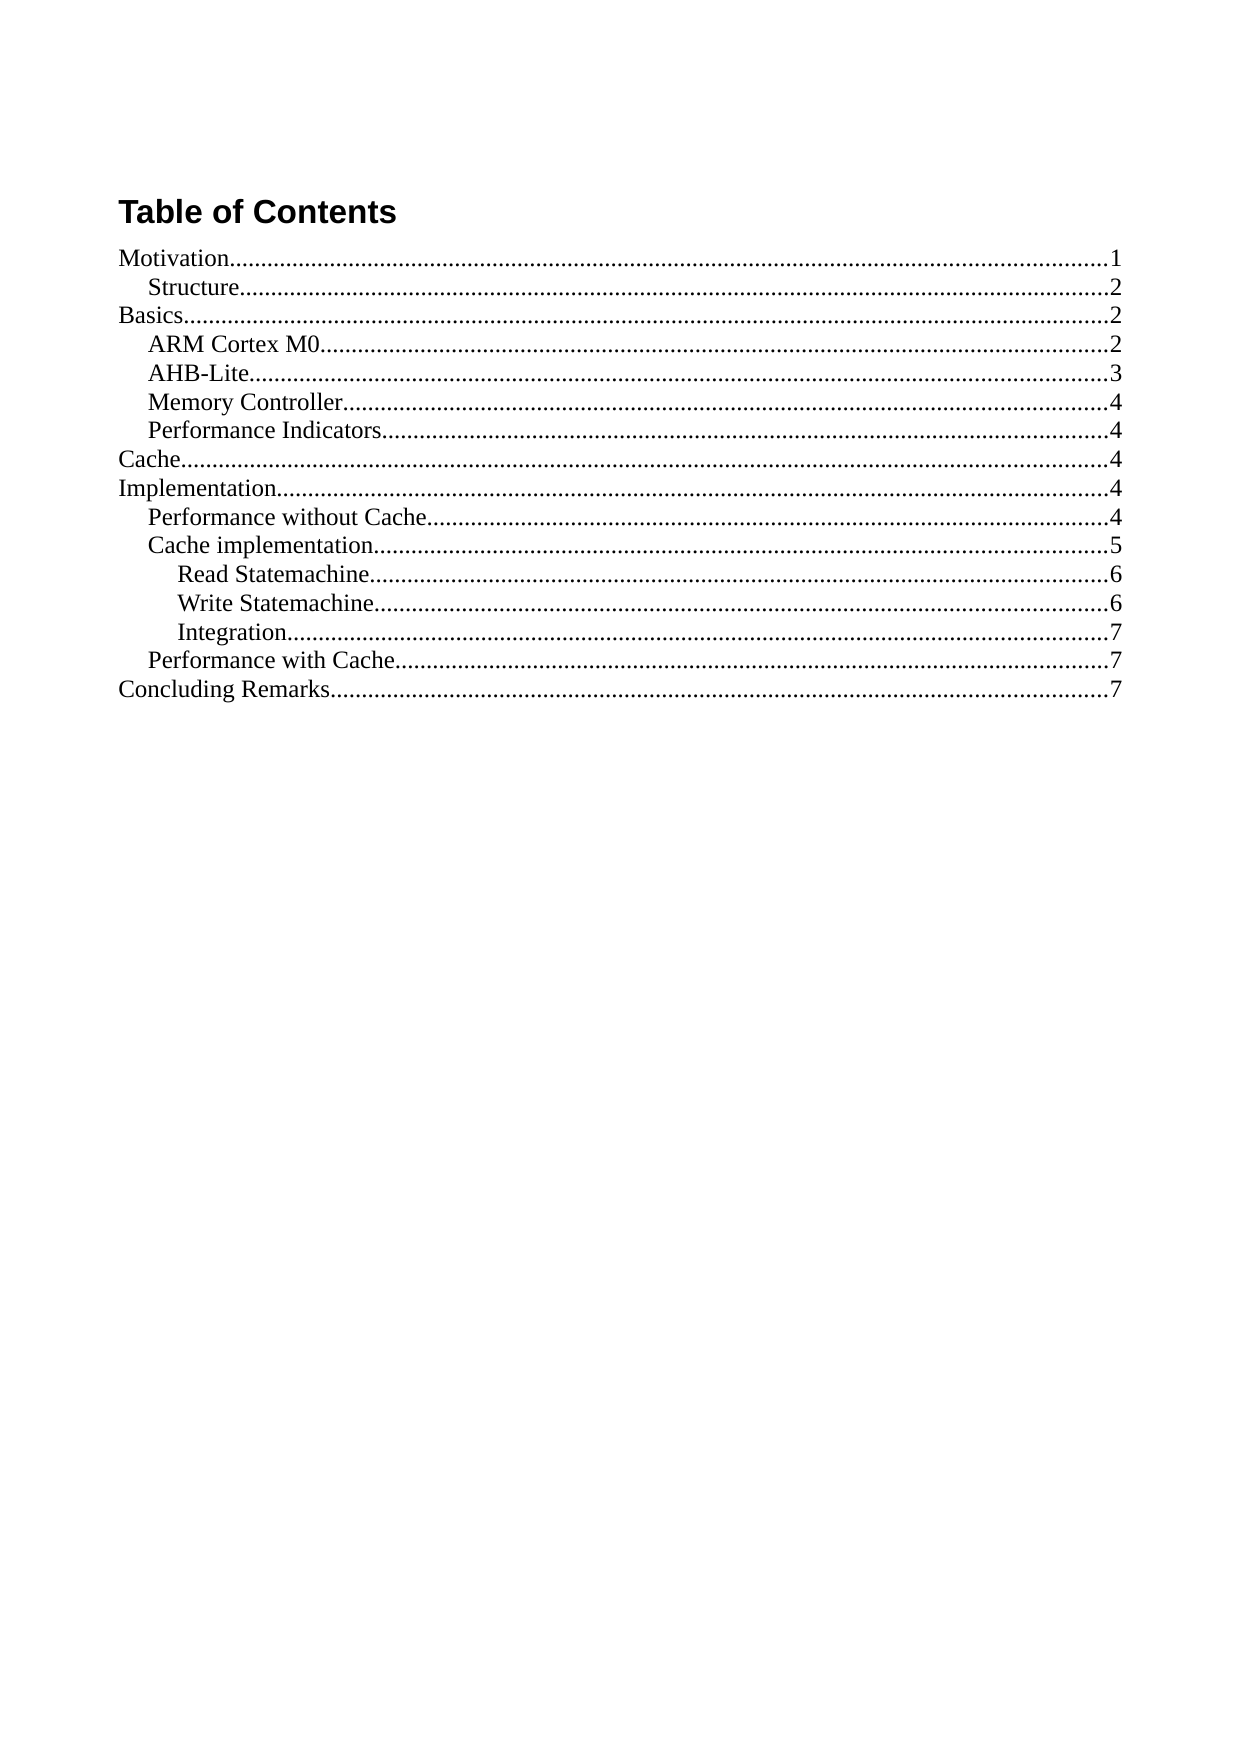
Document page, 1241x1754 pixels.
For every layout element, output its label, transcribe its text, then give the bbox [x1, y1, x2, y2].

text ARM Cortex M0 2 [148, 329, 1122, 358]
text Structure 2 [148, 272, 1122, 301]
text Write Statemachine 6 [177, 588, 1122, 617]
text Basics 2 [118, 301, 1122, 329]
text Performance with Cache 7 [148, 646, 1122, 674]
text AHB-Lite 3 [148, 358, 1122, 387]
text Concluding Remarks 7 [118, 674, 1122, 703]
text Performance without Cache 4 [148, 502, 1122, 531]
text Performance Indicators 4 [148, 416, 1122, 444]
subtitle Table of Contents [118, 192, 1122, 231]
text Implementation 4 [118, 473, 1122, 502]
text Cache 4 [118, 444, 1122, 473]
text Motivation 1 [118, 243, 1122, 272]
text Cache implementation 5 [148, 531, 1122, 559]
text Memory Controller 4 [148, 387, 1122, 416]
text Read Statemachine 6 [177, 559, 1122, 588]
text Integration 7 [177, 617, 1122, 646]
